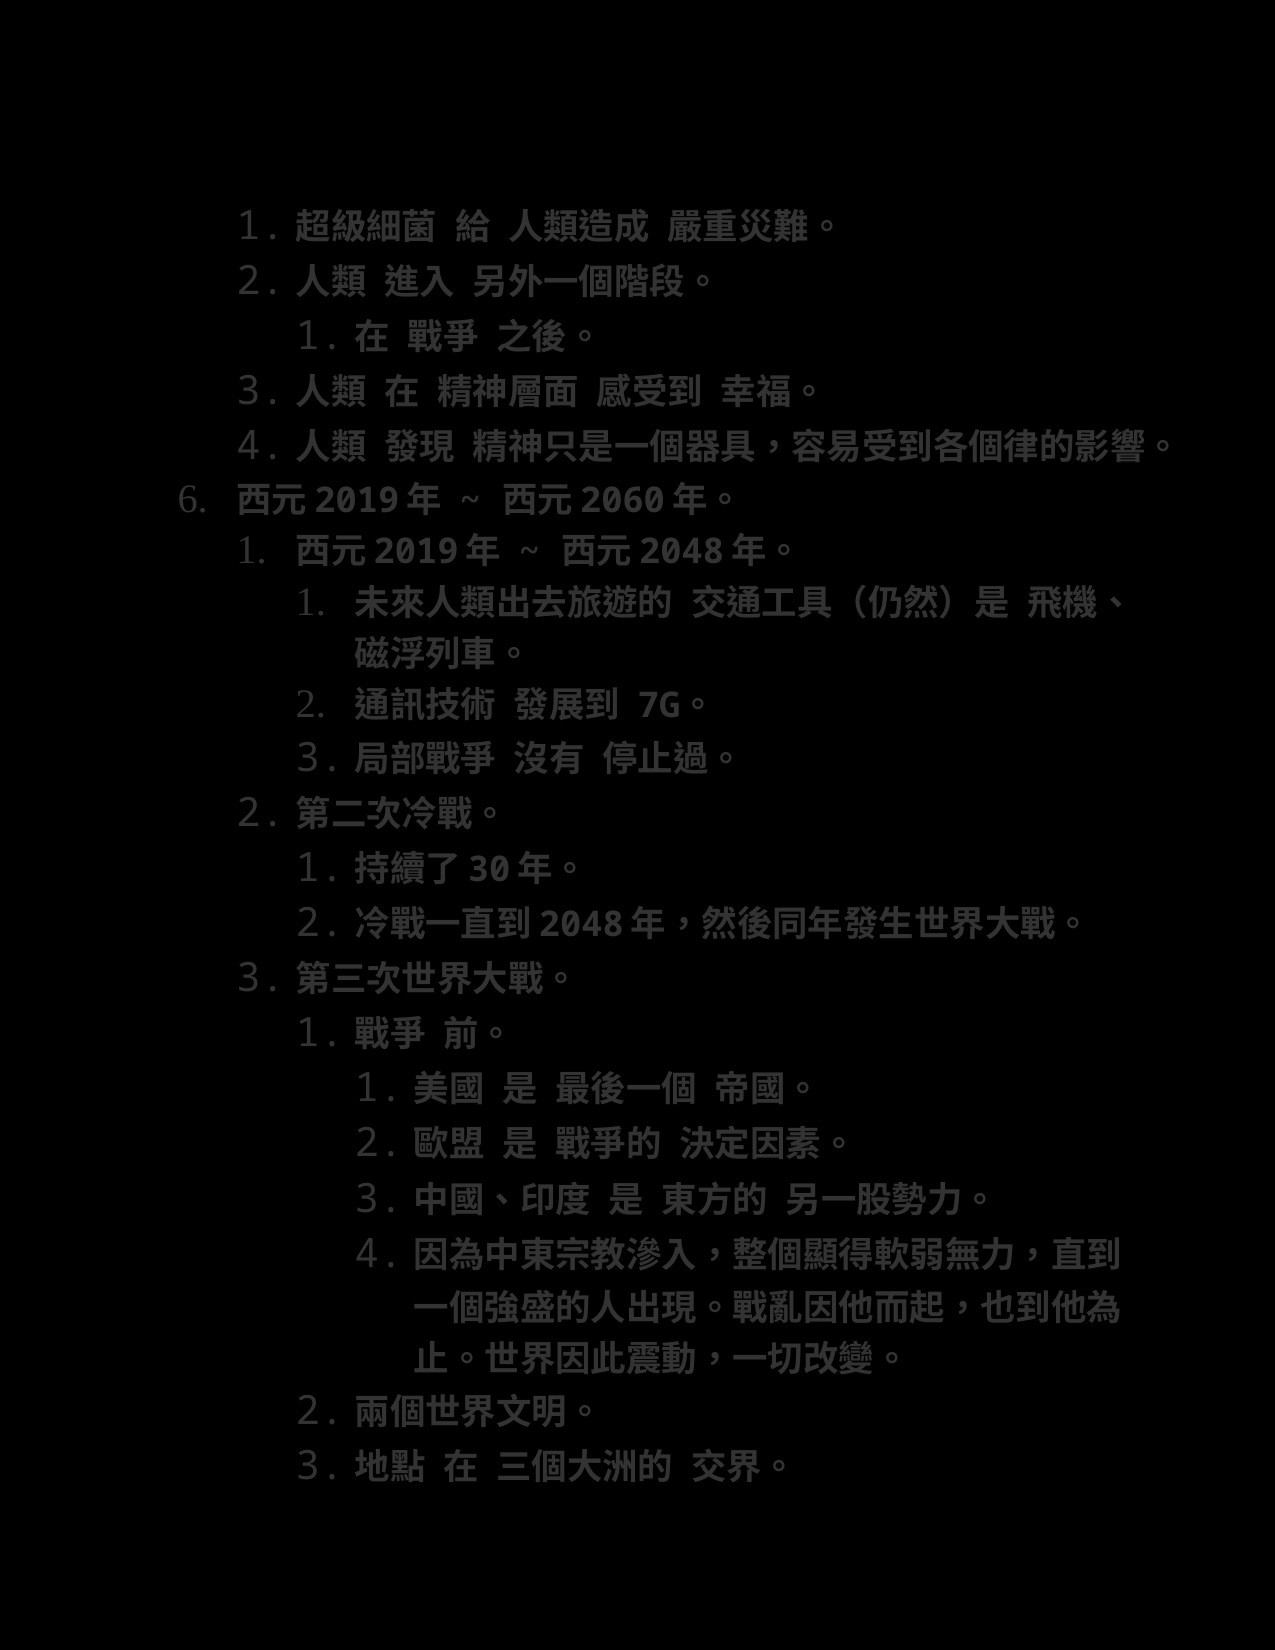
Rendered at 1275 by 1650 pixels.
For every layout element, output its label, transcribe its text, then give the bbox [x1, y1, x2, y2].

list 第三次世界大戰。 [236, 948, 1157, 1003]
list 中國、印度 是 東方的 另一股勢力。 [354, 1169, 1157, 1224]
list 美國 是 最後一個 帝國。 [354, 1058, 1157, 1114]
list 局部戰爭 沒有 停止過。 [295, 728, 1157, 783]
list 人類 發現 精神只是一個器具，容易受到各個律的影響。 [236, 416, 1157, 471]
list 西元2019年 ~ 西元2048年。 [236, 523, 1157, 574]
list 第二次冷戰。 [236, 783, 1157, 838]
list 未來人類出去旅遊的 交通工具（仍然）是 飛機、磁浮列車。 [295, 574, 1157, 677]
list 兩個世界文明。 [295, 1381, 1157, 1437]
list 超級細菌 給 人類造成 嚴重災難。 [236, 196, 1157, 251]
list 戰爭 前。 [295, 1003, 1157, 1058]
list 地點 在 三個大洲的 交界。 [295, 1437, 1157, 1492]
list 在 戰爭 之後。 [295, 306, 1157, 361]
list 人類 在 精神層面 感受到 幸福。 [236, 361, 1157, 416]
list 因為中東宗教滲入，整個顯得軟弱無力，直到一個強盛的人出現。戰亂因他而起，也到他為止。世界因此震動，一切改變。 [354, 1224, 1157, 1381]
list 持續了30年。 [295, 838, 1157, 893]
list 歐盟 是 戰爭的 決定因素。 [354, 1114, 1157, 1169]
list 人類 進入 另外一個階段。 [236, 251, 1157, 306]
list 冷戰一直到2048年，然後同年發生世界大戰。 [295, 893, 1157, 948]
list 通訊技術 發展到 7G。 [295, 677, 1157, 728]
list 西元2019年 ~ 西元2060年。 [177, 471, 1157, 523]
